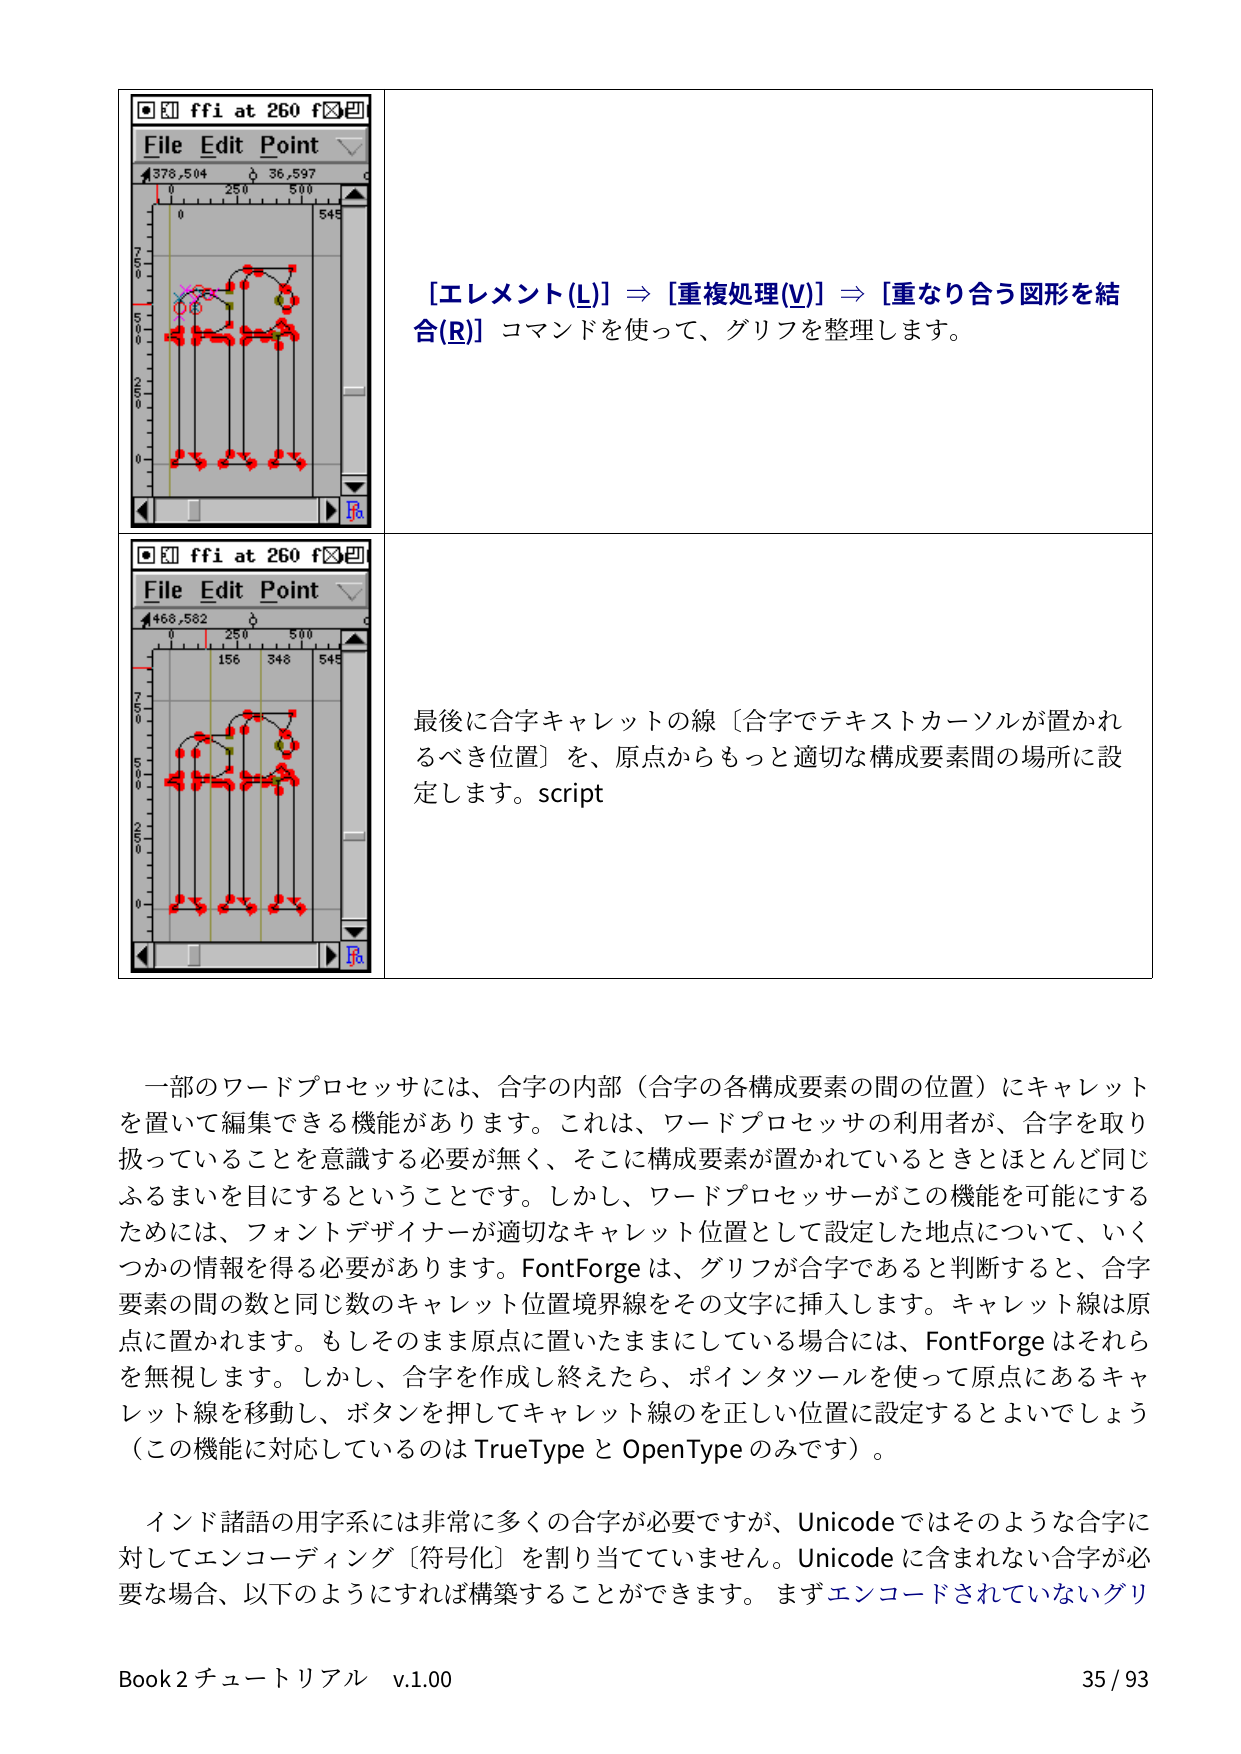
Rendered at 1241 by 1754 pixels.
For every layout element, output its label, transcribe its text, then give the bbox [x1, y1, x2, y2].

text インド諸語の用字系には非常に多くの合字が必要ですが、Unicode ではそのような合字に対してエンコーディング〔符号化〕を割り当てていません。Unicode に含まれない合字が必要な場合、以下のようにすれば構築することができます。 まずエンコードされていないグリ [118, 1481, 1152, 1611]
table_cell [119, 90, 384, 533]
text 一部のワードプロセッサには、合字の内部（合字の各構成要素の間の位置）にキャレットを置いて編集できる機能があります。これは、ワードプロセッサの利用者が、合字を取り扱っていることを意識する必要が無く、そこに構成要素が置かれているときとほとんど同じふるまいを目にするということです。しかし、ワードプロセッサーがこの機能を可能にするためには、フォントデザイナーが適切なキャレット位置として設定した地点について、いくつかの情報を得る必要があります。FontForge は、グリフが合字であると判断すると、合字要素の間の数と同じ数のキャレット位置境界線をその文字に挿入します。キャレット線は原点に置かれます。もしそのまま原点に置いたままにしている場合には、FontForge はそれらを無視します。しかし、合字を作成し終えたら、ポインタツールを使って原点にあるキャレット線を移動し、ボタンを押してキャレット線のを正しい位置に設定するとよいでしょう（この機能に対応しているのは TrueType と OpenType のみです）。 [118, 1046, 1152, 1466]
table_cell ［エレメント(L)］⇒［重複処理(V)］⇒［重なり合う図形を結合(R)］コマンドを使って、グリフを整理します。 [385, 90, 1152, 533]
picture [130, 539, 372, 973]
table_cell 最後に合字キャレットの線〔合字でテキストカーソルが置かれるべき位置〕を、原点からもっと適切な構成要素間の場所に設定します。script [385, 534, 1152, 978]
picture [130, 94, 372, 528]
table_cell [119, 534, 384, 978]
